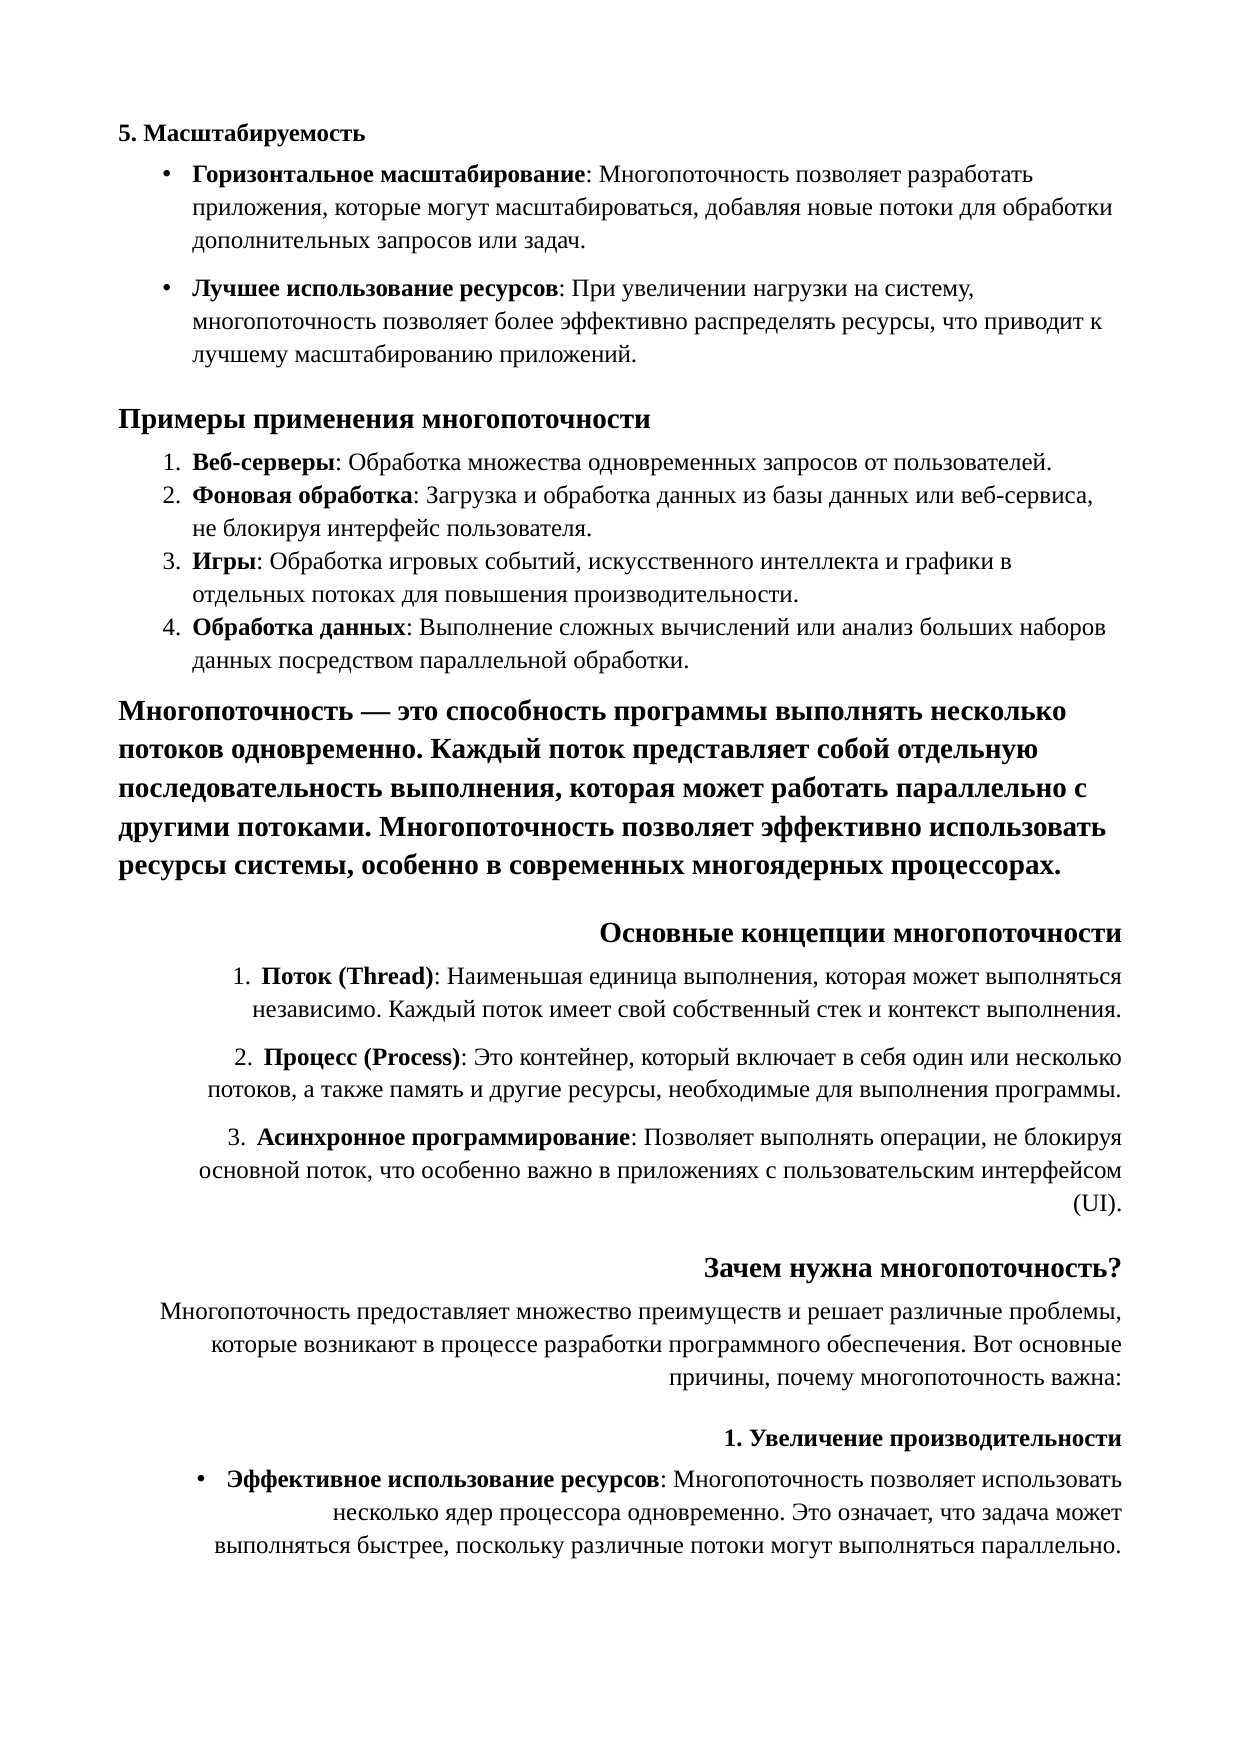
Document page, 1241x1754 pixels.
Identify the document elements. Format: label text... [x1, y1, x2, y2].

subtitle Примеры применения многопоточности [118, 401, 1122, 435]
list Лучшее использование ресурсов: При увеличении нагрузки на систему, многопоточность позволяет более эффективно распределять ресурсы, что приводит к лучшему масштабированию приложений. [162, 273, 1122, 368]
subtitle 5. Масштабируемость [118, 118, 1122, 147]
list Веб-серверы: Обработка множества одновременных запросов от пользователей. [162, 447, 1122, 476]
subtitle Зачем нужна многопоточность? [118, 1250, 1122, 1284]
subtitle Основные концепции многопоточности [118, 915, 1122, 948]
list Горизонтальное масштабирование: Многопоточность позволяет разработать приложения, которые могут масштабироваться, добавляя новые потоки для обработки дополнительных запросов или задач. [162, 159, 1122, 254]
list Игры: Обработка игровых событий, искусственного интеллекта и графики в отдельных потоках для повышения производительности. [162, 546, 1122, 608]
text Многопоточность — это способность программы выполнять несколько потоков одновременно. Каждый поток представляет собой отдельную последовательность выполнения, которая может работать параллельно с другими потоками. Многопоточность позволяет эффективно использовать ресурсы системы, особенно в современных многоядерных процессорах. [118, 693, 1122, 881]
subtitle 1. Увеличение производительности [118, 1423, 1122, 1451]
list Процесс (Process): Это контейнер, который включает в себя один или несколько потоков, а также память и другие ресурсы, необходимые для выполнения программы. [162, 1042, 1122, 1103]
list Обработка данных: Выполнение сложных вычислений или анализ больших наборов данных посредством параллельной обработки. [162, 612, 1122, 674]
list Асинхронное программирование: Позволяет выполнять операции, не блокируя основной поток, что особенно важно в приложениях с пользовательским интерфейсом (UI). [162, 1122, 1122, 1217]
list Поток (Thread): Наименьшая единица выполнения, которая может выполняться независимо. Каждый поток имеет свой собственный стек и контекст выполнения. [162, 961, 1122, 1023]
list Фоновая обработка: Загрузка и обработка данных из базы данных или веб-сервиса, не блокируя интерфейс пользователя. [162, 480, 1122, 542]
list Эффективное использование ресурсов: Многопоточность позволяет использовать несколько ядер процессора одновременно. Это означает, что задача может выполняться быстрее, поскольку различные потоки могут выполняться параллельно. [162, 1464, 1122, 1559]
text Многопоточность предоставляет множество преимуществ и решает различные проблемы, которые возникают в процессе разработки программного обеспечения. Вот основные причины, почему многопоточность важна: [118, 1296, 1122, 1391]
